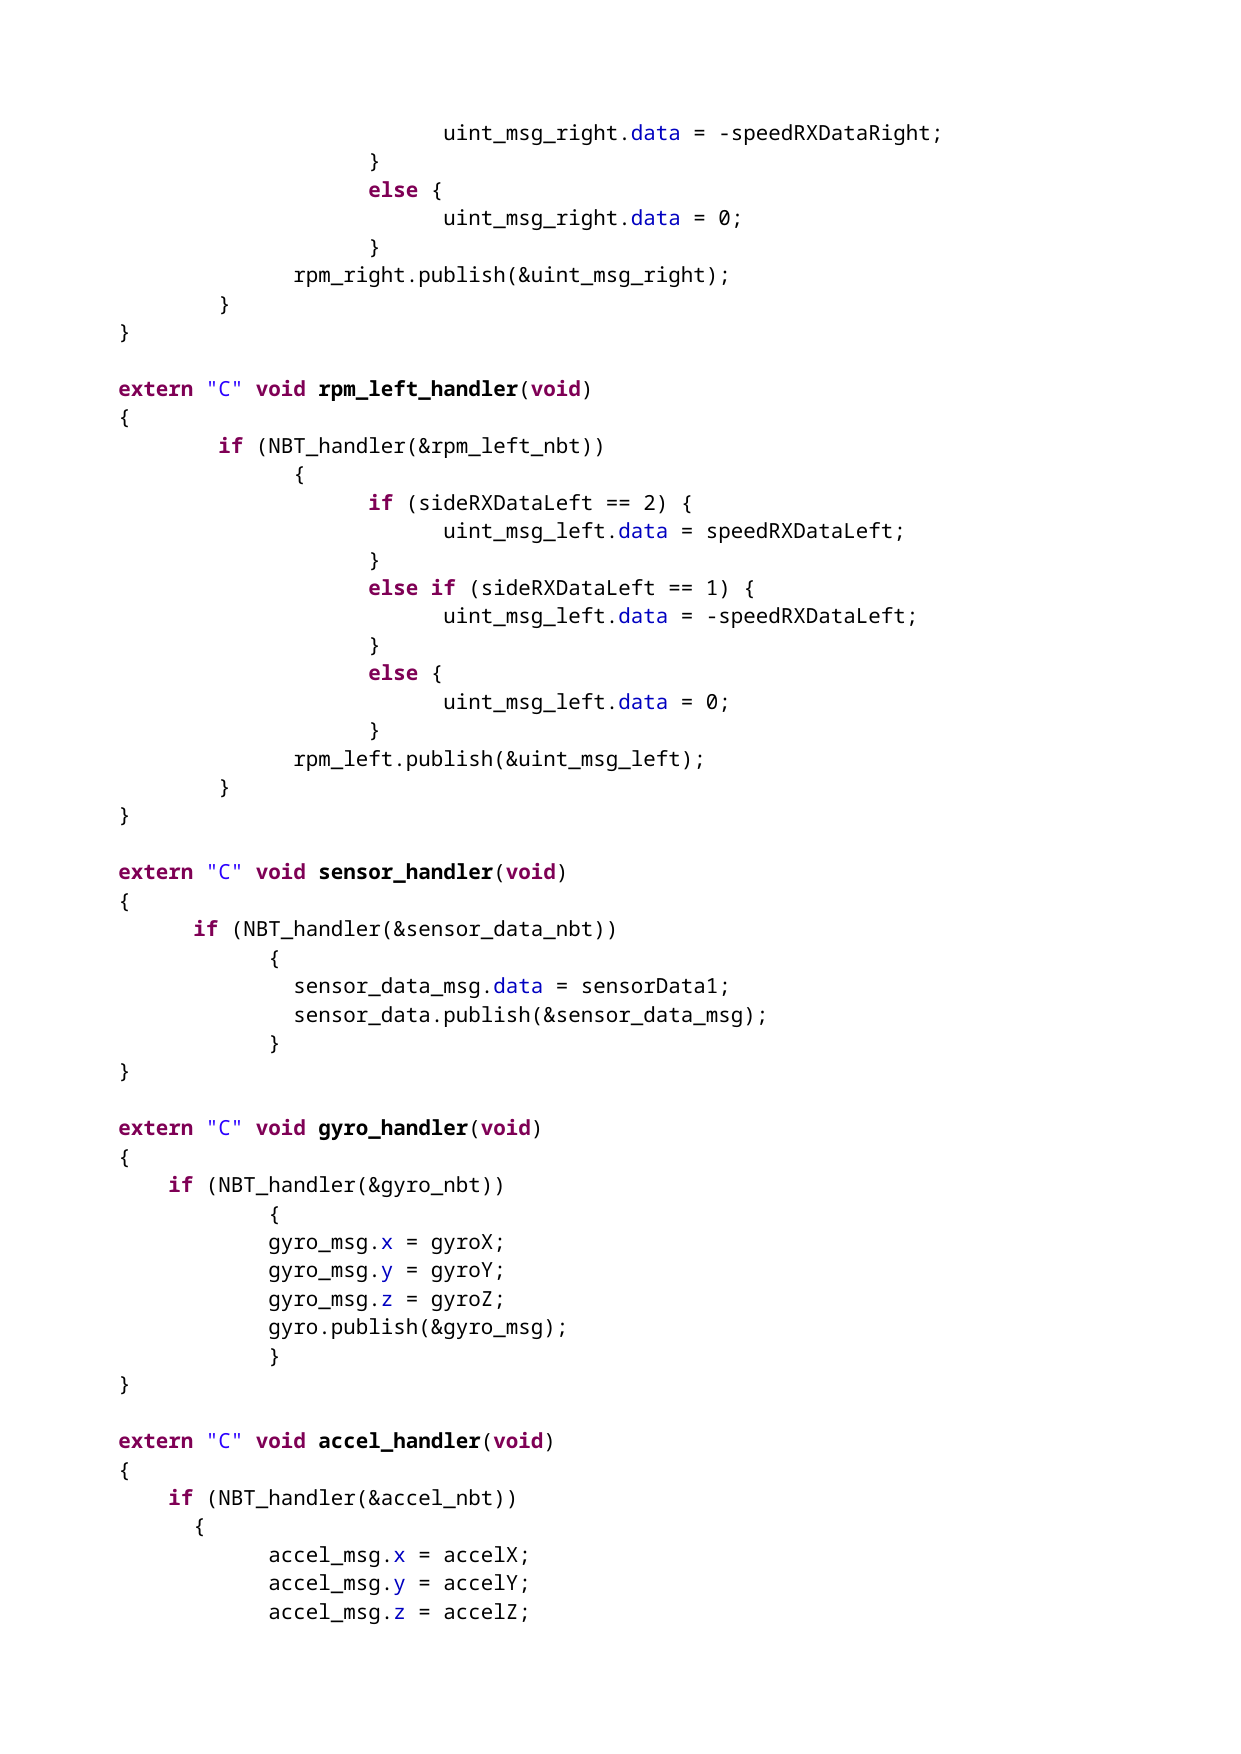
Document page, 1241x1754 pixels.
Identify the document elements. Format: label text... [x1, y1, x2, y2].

text else { [118, 658, 1122, 687]
text extern "C" void accel_handler(void) [118, 1426, 1122, 1455]
text else if (sideRXDataLeft == 1) { [118, 573, 1122, 602]
text uint_msg_left.data = -speedRXDataLeft; [118, 602, 1122, 630]
text { [118, 943, 1122, 971]
text if (sideRXDataLeft == 2) { [118, 488, 1122, 516]
text gyro_msg.z = gyroZ; [118, 1284, 1122, 1312]
text rpm_left.publish(&uint_msg_left); [118, 744, 1122, 772]
text gyro.publish(&gyro_msg); [118, 1312, 1122, 1341]
text gyro_msg.x = gyroX; [118, 1227, 1122, 1256]
text if (NBT_handler(&gyro_nbt)) [118, 1170, 1122, 1199]
text sensor_data.publish(&sensor_data_msg); [118, 1000, 1122, 1028]
text uint_msg_left.data = speedRXDataLeft; [118, 516, 1122, 545]
text { [118, 459, 1122, 488]
text extern "C" void sensor_handler(void) [118, 857, 1122, 886]
text else { [118, 175, 1122, 203]
text accel_msg.z = accelZ; [118, 1597, 1122, 1625]
text extern "C" void rpm_left_handler(void) [118, 374, 1122, 402]
text if (NBT_handler(&sensor_data_nbt)) [118, 914, 1122, 943]
text uint_msg_right.data = 0; [118, 203, 1122, 232]
text } [118, 317, 1122, 346]
text } [118, 630, 1122, 658]
text } [118, 1057, 1122, 1085]
text { [118, 1199, 1122, 1227]
text { [118, 1455, 1122, 1483]
text gyro_msg.y = gyroY; [118, 1256, 1122, 1284]
text } [118, 801, 1122, 829]
text uint_msg_right.data = -speedRXDataRight; [118, 118, 1122, 147]
text } [118, 147, 1122, 175]
text { [118, 1142, 1122, 1170]
text { [118, 1512, 1122, 1540]
text sensor_data_msg.data = sensorData1; [118, 971, 1122, 1000]
text extern "C" void gyro_handler(void) [118, 1113, 1122, 1142]
text } [118, 232, 1122, 260]
text accel_msg.y = accelY; [118, 1568, 1122, 1597]
text } [118, 1369, 1122, 1398]
text } [118, 772, 1122, 801]
text if (NBT_handler(&accel_nbt)) [118, 1483, 1122, 1512]
text } [118, 289, 1122, 317]
text } [118, 1341, 1122, 1369]
text if (NBT_handler(&rpm_left_nbt)) [118, 431, 1122, 459]
text } [118, 715, 1122, 744]
text rpm_right.publish(&uint_msg_right); [118, 260, 1122, 289]
text } [118, 1028, 1122, 1057]
text } [118, 545, 1122, 573]
text { [118, 886, 1122, 914]
text { [118, 402, 1122, 431]
text uint_msg_left.data = 0; [118, 687, 1122, 715]
text accel_msg.x = accelX; [118, 1540, 1122, 1568]
